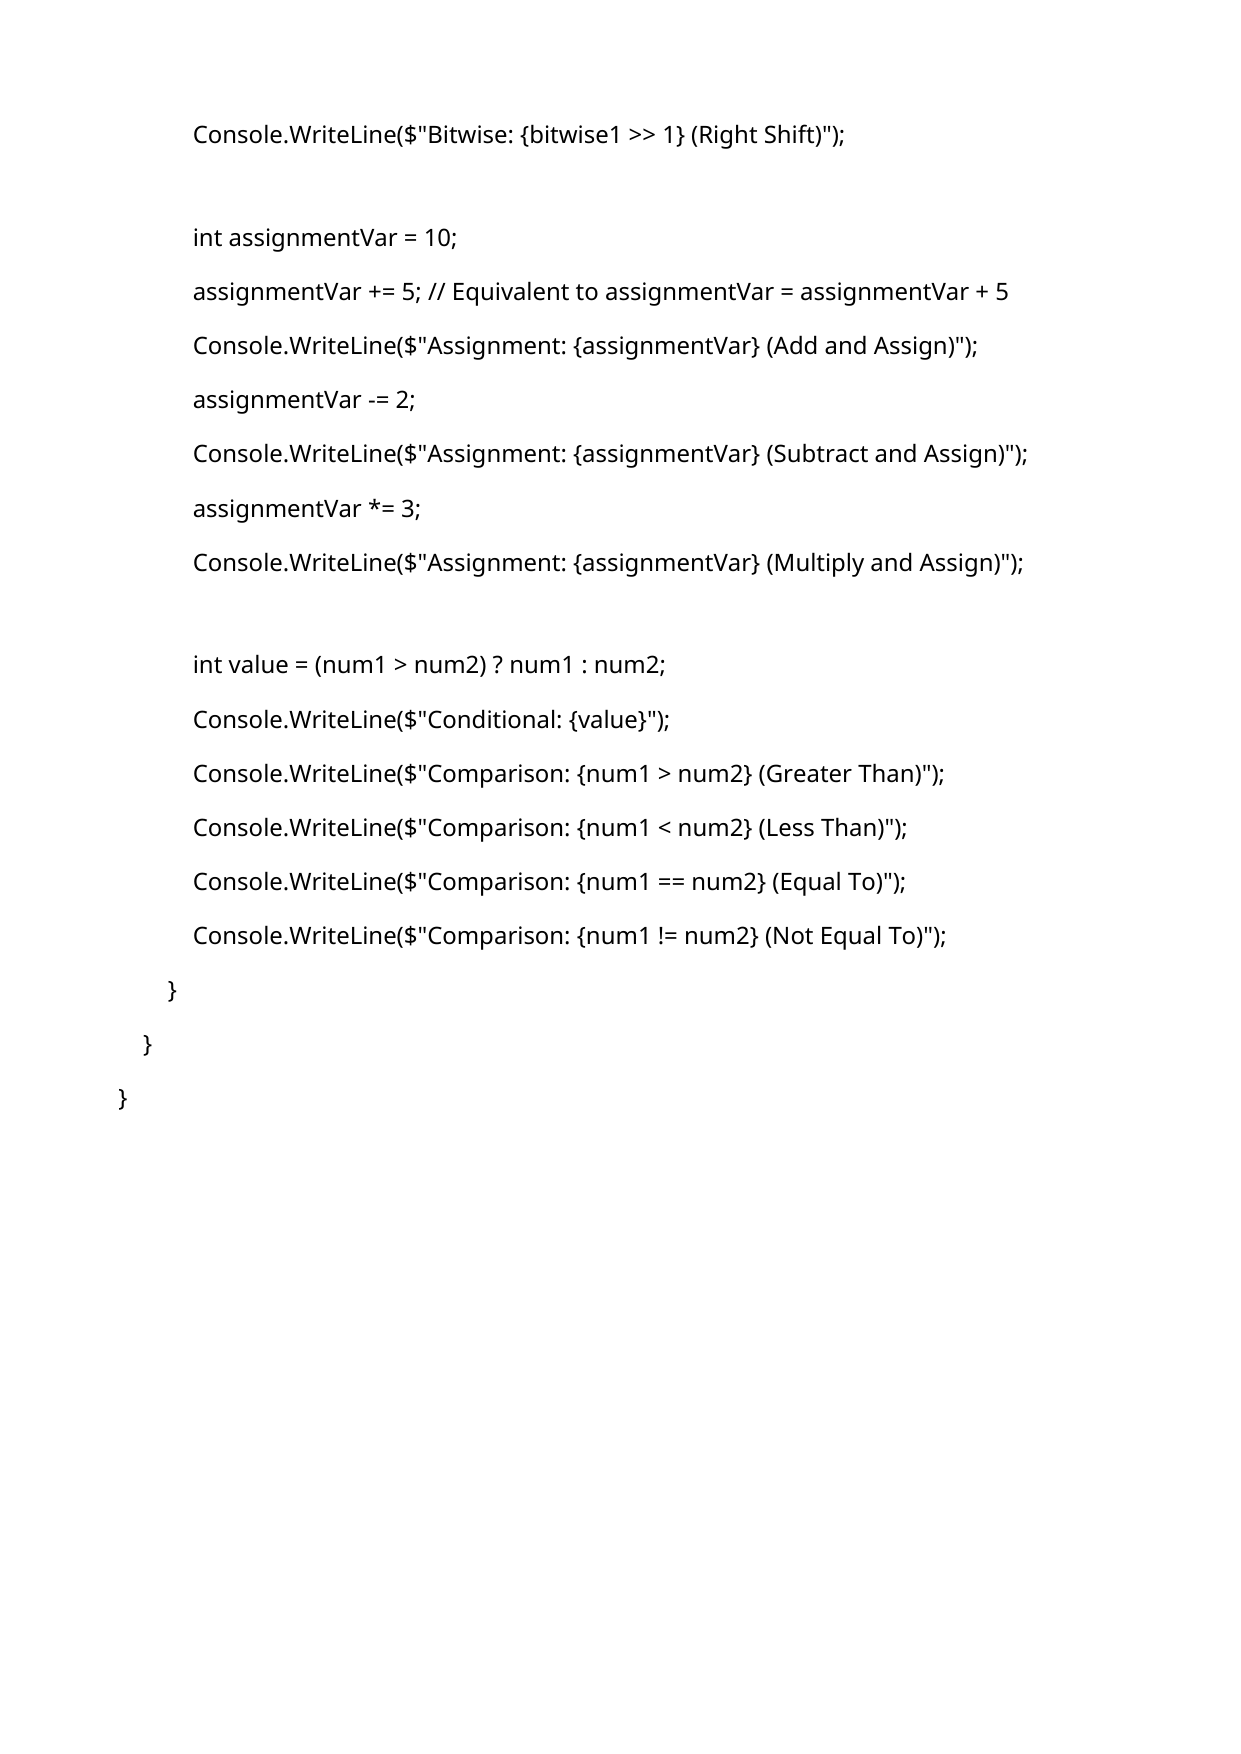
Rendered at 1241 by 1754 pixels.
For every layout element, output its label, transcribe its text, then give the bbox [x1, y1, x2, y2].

text Console.WriteLine($"Comparison: {num1 > num2} (Greater Than)"); [118, 756, 1122, 789]
text Console.WriteLine($"Assignment: {assignmentVar} (Multiply and Assign)"); [118, 545, 1122, 578]
text } [118, 1081, 1122, 1113]
text assignmentVar *= 3; [118, 491, 1122, 524]
text Console.WriteLine($"Bitwise: {bitwise1 >> 1} (Right Shift)"); [118, 118, 1122, 151]
text Console.WriteLine($"Conditional: {value}"); [118, 702, 1122, 735]
text assignmentVar += 5; // Equivalent to assignmentVar = assignmentVar + 5 [118, 275, 1122, 308]
text Console.WriteLine($"Comparison: {num1 == num2} (Equal To)"); [118, 864, 1122, 897]
text } [118, 973, 1122, 1005]
text Console.WriteLine($"Assignment: {assignmentVar} (Subtract and Assign)"); [118, 437, 1122, 470]
text } [118, 1027, 1122, 1059]
text int value = (num1 > num2) ? num1 : num2; [118, 648, 1122, 681]
text int assignmentVar = 10; [118, 221, 1122, 254]
text assignmentVar -= 2; [118, 383, 1122, 416]
text Console.WriteLine($"Assignment: {assignmentVar} (Add and Assign)"); [118, 329, 1122, 362]
text Console.WriteLine($"Comparison: {num1 != num2} (Not Equal To)"); [118, 919, 1122, 951]
text Console.WriteLine($"Comparison: {num1 < num2} (Less Than)"); [118, 811, 1122, 843]
